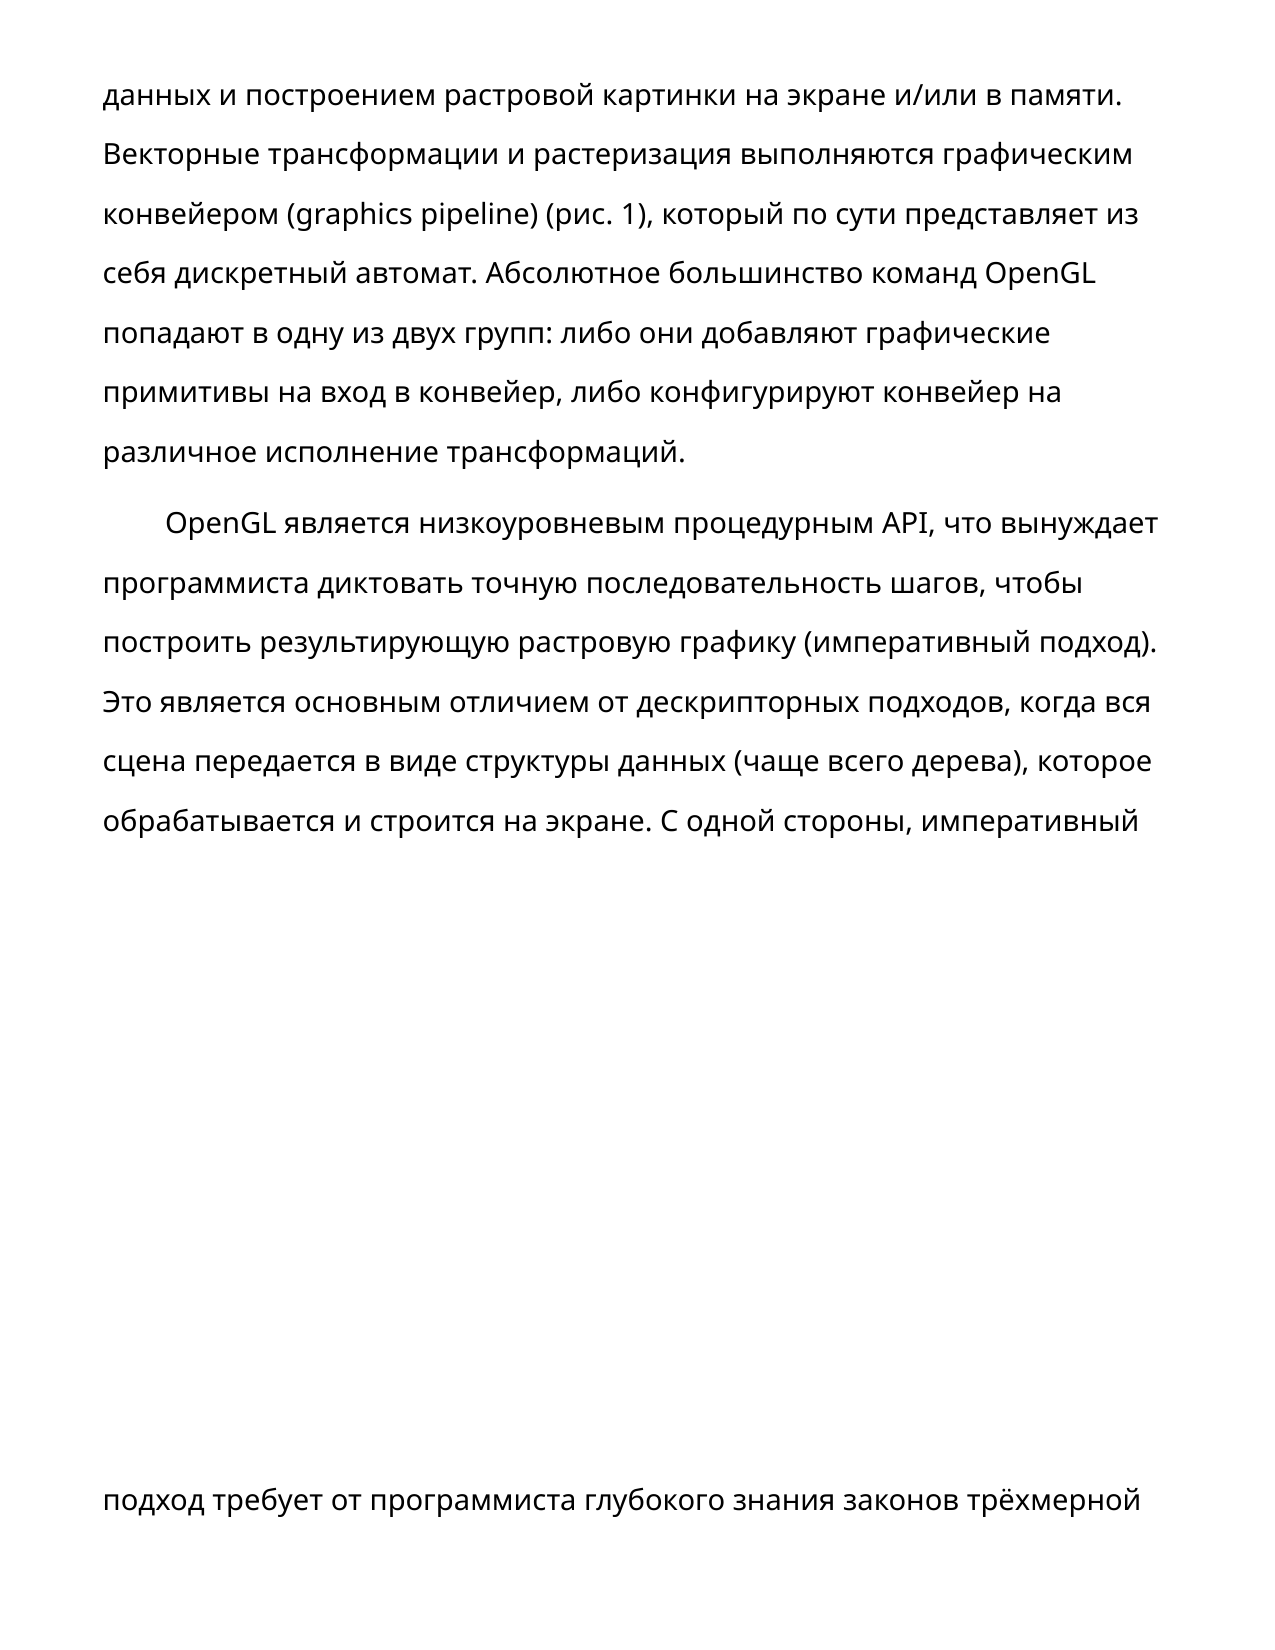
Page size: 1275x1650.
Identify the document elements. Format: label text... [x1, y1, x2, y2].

text данных и построением растровой картинки на экране и/или в памяти. Векторные трансформации и растеризация выполняются графическим конвейером (graphics pipeline) (рис. 1), который по сути представляет из себя дискретный автомат. Абсолютное большинство команд OpenGL попадают в одну из двух групп: либо они добавляют графические примитивы на вход в конвейер, либо конфигурируют конвейер на различное исполнение трансформаций. [102, 74, 1208, 471]
text OpenGL является низкоуровневым процедурным API, что вынуждает программиста диктовать точную последовательность шагов, чтобы построить результирующую растровую графику (императивный подход). Это является основным отличием от дескрипторных подходов, когда вся сцена передается в виде структуры данных (чаще всего дерева), которое обрабатывается и строится на экране. С одной стороны, императивный подход требует от программиста глубокого знания законов трёхмерной [102, 503, 1208, 1519]
